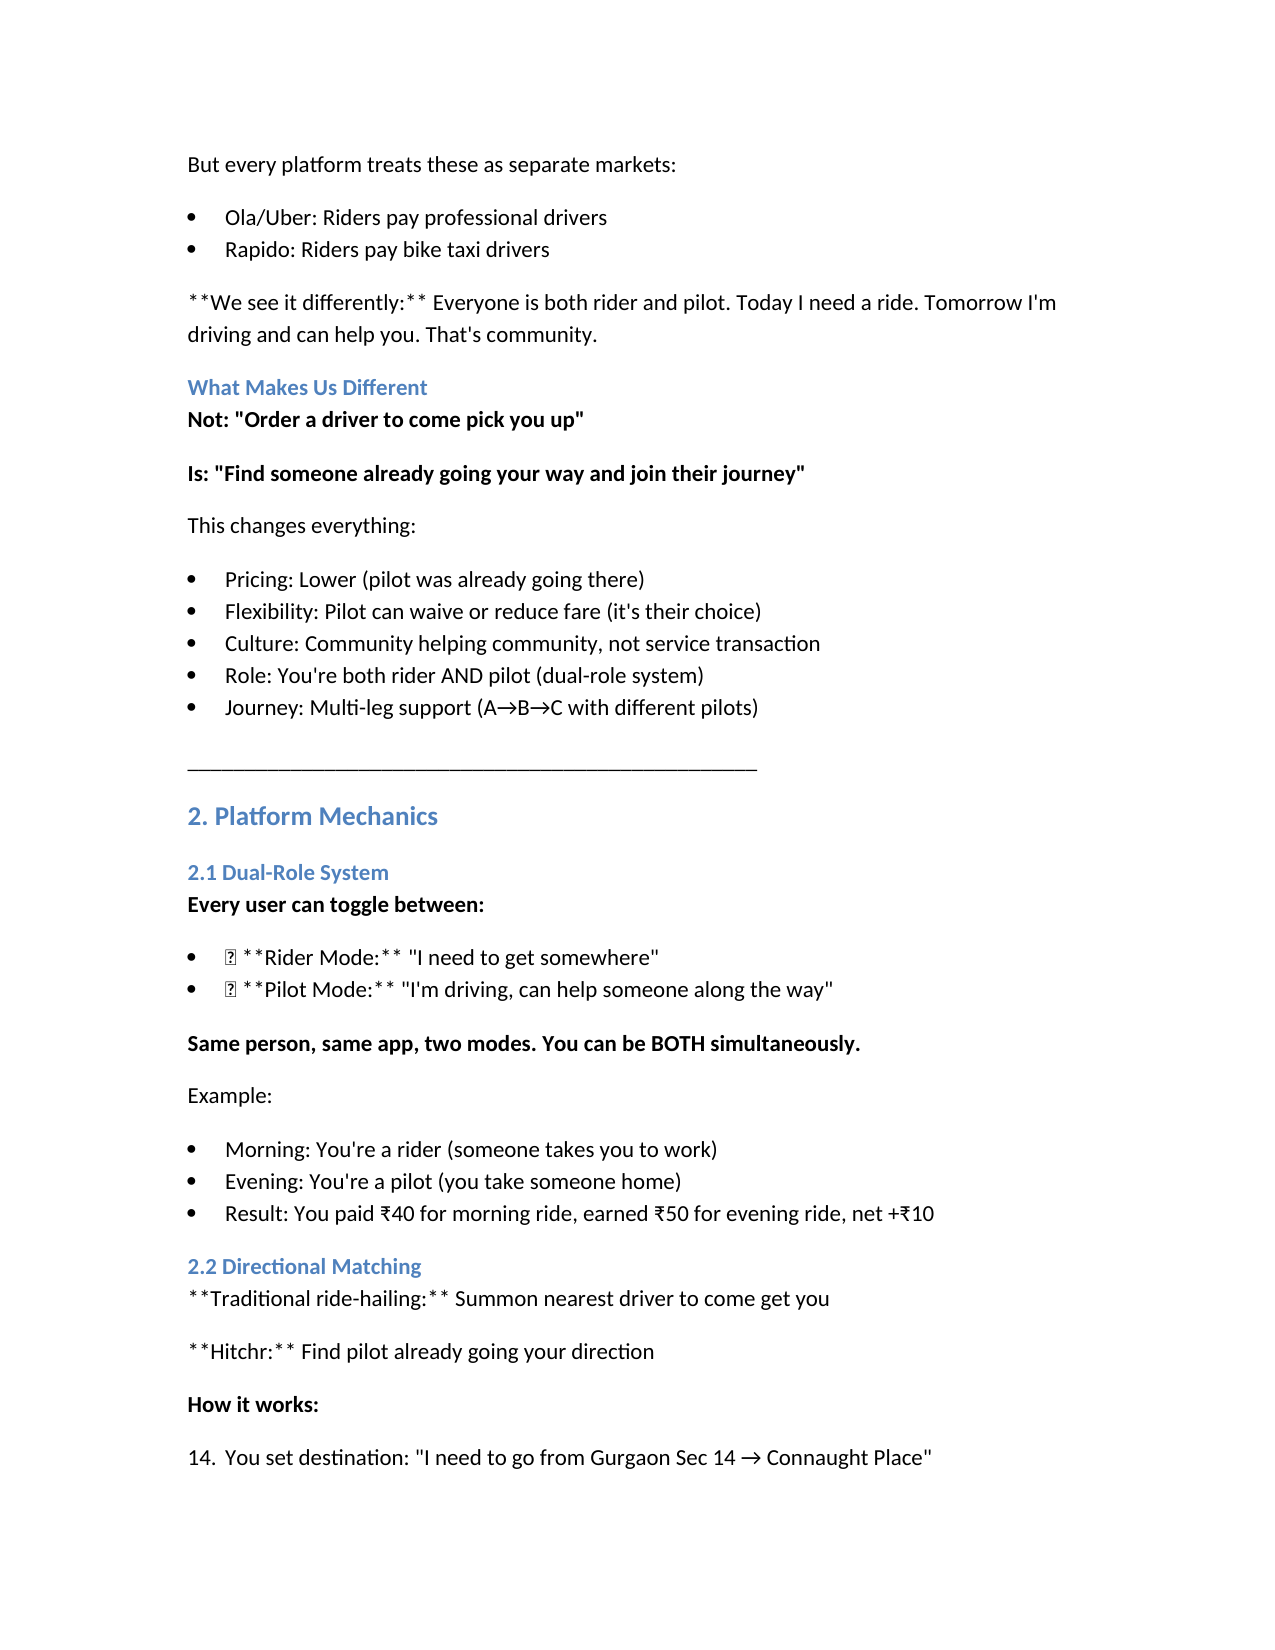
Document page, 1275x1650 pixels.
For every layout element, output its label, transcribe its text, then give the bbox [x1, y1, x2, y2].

list 🧳 **Rider Mode:** "I need to get somewhere" [187, 943, 1087, 971]
subtitle 2. Platform Mechanics [187, 799, 1087, 832]
list Culture: Community helping community, not service transaction [187, 629, 1087, 657]
list Morning: You're a rider (someone takes you to work) [187, 1135, 1087, 1163]
list Evening: You're a pilot (you take someone home) [187, 1167, 1087, 1195]
list Rapido: Riders pay bike taxi drivers [187, 235, 1087, 263]
list Ola/Uber: Riders pay professional drivers [187, 203, 1087, 231]
text But every platform treats these as separate markets: [187, 150, 1087, 178]
subtitle 2.1 Dual-Role System [187, 858, 1087, 886]
list Flexibility: Pilot can waive or reduce fare (it's their choice) [187, 597, 1087, 625]
list Journey: Multi-leg support (A→B→C with different pilots) [187, 693, 1087, 721]
subtitle 2.2 Directional Matching [187, 1252, 1087, 1280]
subtitle What Makes Us Different [187, 373, 1087, 401]
list You set destination: "I need to go from Gurgaon Sec 14 → Connaught Place" [187, 1443, 1087, 1471]
text Example: [187, 1082, 1087, 1110]
text Not: "Order a driver to come pick you up" [187, 406, 1087, 434]
text __________________________________________________ [187, 746, 1087, 774]
text Same person, same app, two modes. You can be BOTH simultaneously. [187, 1029, 1087, 1057]
list Role: You're both rider AND pilot (dual-role system) [187, 661, 1087, 689]
text Every user can toggle between: [187, 890, 1087, 918]
text **We see it differently:** Everyone is both rider and pilot. Today I need a ride. Tomorrow I'm driving and can help you. That's community. [187, 288, 1087, 348]
list 🚗 **Pilot Mode:** "I'm driving, can help someone along the way" [187, 976, 1087, 1004]
text How it works: [187, 1390, 1087, 1418]
text **Traditional ride-hailing:** Summon nearest driver to come get you [187, 1284, 1087, 1312]
text **Hitchr:** Find pilot already going your direction [187, 1337, 1087, 1365]
text Is: "Find someone already going your way and join their journey" [187, 459, 1087, 487]
text This changes everything: [187, 512, 1087, 540]
list Result: You paid ₹40 for morning ride, earned ₹50 for evening ride, net +₹10 [187, 1199, 1087, 1227]
list Pricing: Lower (pilot was already going there) [187, 565, 1087, 593]
